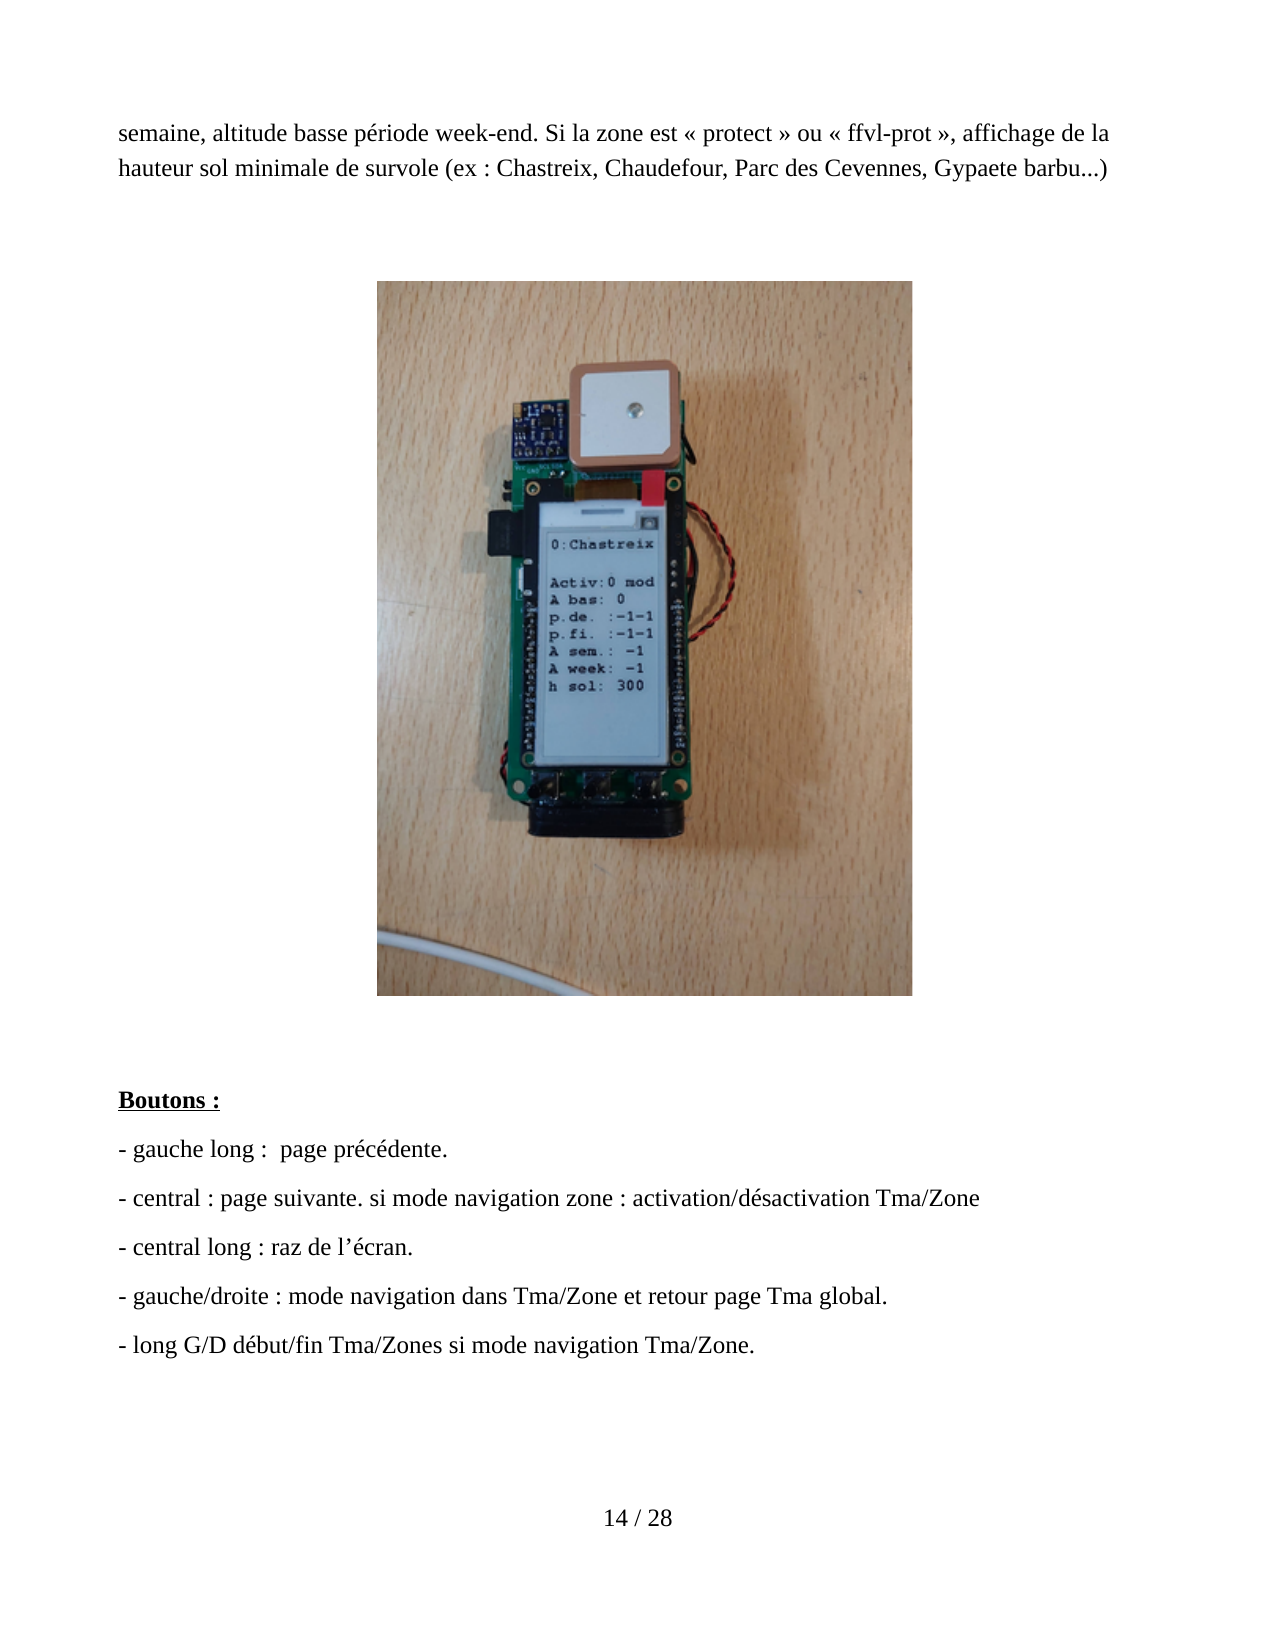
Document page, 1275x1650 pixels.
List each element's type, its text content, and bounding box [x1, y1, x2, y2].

text - gauche long : page précédente. [118, 1134, 1157, 1163]
text - long G/D début/fin Tma/Zones si mode navigation Tma/Zone. [118, 1330, 1157, 1359]
text semaine, altitude basse période week-end. Si la zone est « protect » ou « ffvl-prot », affichage de la hauteur sol minimale de survole (ex : Chastreix, Chaudefour, Parc des Cevennes, Gypaete barbu...) [118, 118, 1157, 181]
text - gauche/droite : mode navigation dans Tma/Zone et retour page Tma global. [118, 1281, 1157, 1310]
text - central : page suivante. si mode navigation zone : activation/désactivation Tma/Zone [118, 1183, 1157, 1212]
text Boutons : [118, 1085, 1157, 1113]
picture [377, 281, 913, 996]
text - central long : raz de l’écran. [118, 1232, 1157, 1261]
